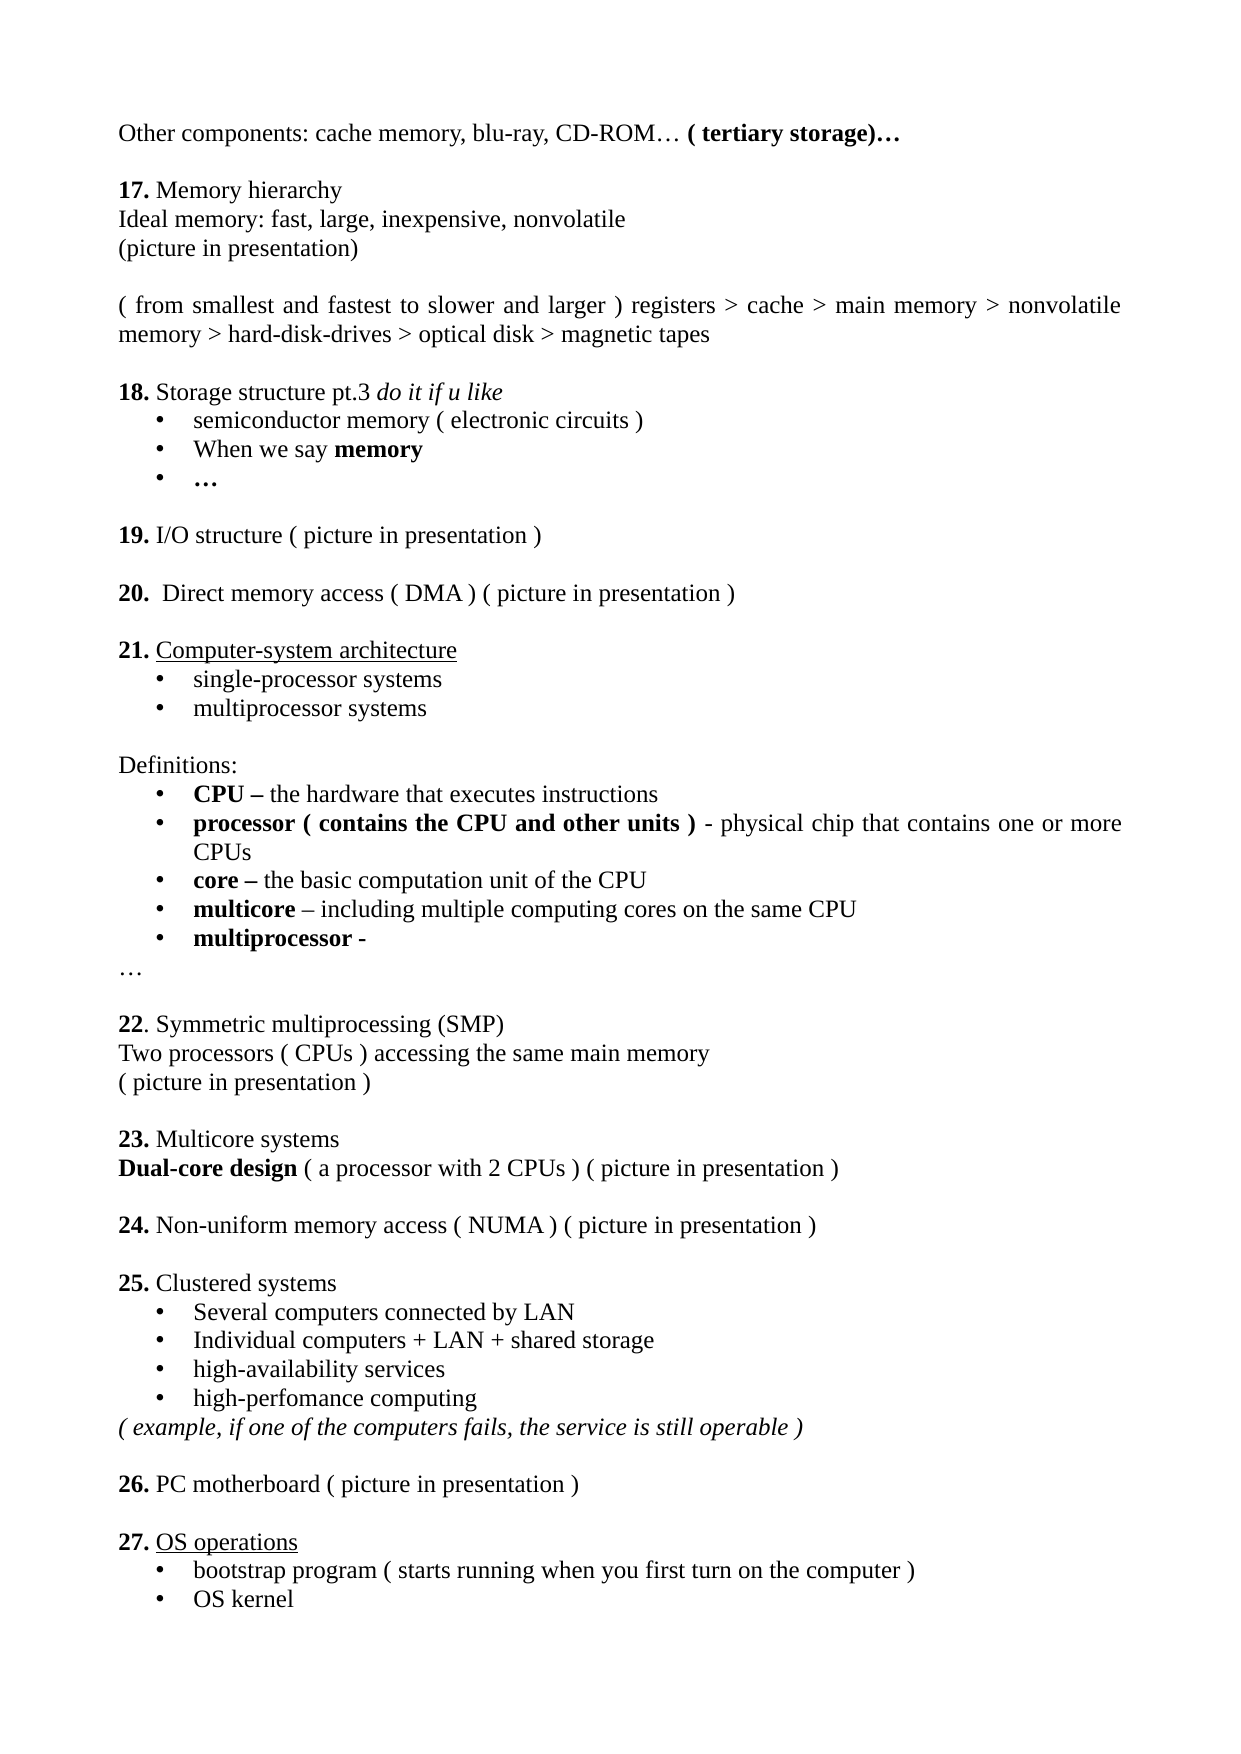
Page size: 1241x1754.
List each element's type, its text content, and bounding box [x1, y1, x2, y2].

list Several computers connected by LAN [156, 1297, 1122, 1326]
list bootstrap program ( starts running when you first turn on the computer ) [156, 1556, 1122, 1584]
text Dual-core design ( a processor with 2 CPUs ) ( picture in presentation ) [118, 1153, 1122, 1182]
text 26. PC motherboard ( picture in presentation ) [118, 1469, 1122, 1498]
text 20. Direct memory access ( DMA ) ( picture in presentation ) [118, 578, 1122, 607]
text 19. I/O structure ( picture in presentation ) [118, 521, 1122, 549]
text Ideal memory: fast, large, inexpensive, nonvolatile [118, 204, 1122, 233]
text 17. Memory hierarchy [118, 176, 1122, 204]
text Two processors ( CPUs ) accessing the same main memory [118, 1038, 1122, 1067]
text 22. Symmetric multiprocessing (SMP) [118, 1009, 1122, 1038]
text ( example, if one of the computers fails, the service is still operable ) [118, 1412, 1122, 1441]
text Other components: cache memory, blu-ray, CD-ROM… ( tertiary storage)… [118, 118, 1122, 147]
text ( picture in presentation ) [118, 1067, 1122, 1096]
text 21. Computer-system architecture [118, 636, 1122, 664]
list semiconductor memory ( electronic circuits ) [156, 406, 1122, 434]
text 23. Multicore systems [118, 1124, 1122, 1153]
text 24. Non-uniform memory access ( NUMA ) ( picture in presentation ) [118, 1211, 1122, 1239]
list processor ( contains the CPU and other units ) - physical chip that contains one or more CPUs [156, 808, 1122, 866]
list OS kernel [156, 1584, 1122, 1613]
list … [156, 463, 1122, 492]
list single-processor systems [156, 664, 1122, 693]
text 18. Storage structure pt.3 do it if u like [118, 377, 1122, 406]
text 25. Clustered systems [118, 1268, 1122, 1297]
text Definitions: [118, 751, 1122, 779]
list multicore – including multiple computing cores on the same CPU [156, 894, 1122, 923]
list When we say memory [156, 434, 1122, 463]
list CPU – the hardware that executes instructions [156, 779, 1122, 808]
list high-perfomance computing [156, 1383, 1122, 1412]
list high-availability services [156, 1354, 1122, 1383]
text (picture in presentation) [118, 233, 1122, 262]
list multiprocessor systems [156, 693, 1122, 722]
list multiprocessor - [156, 923, 1122, 952]
text ( from smallest and fastest to slower and larger ) registers > cache > main memory > nonvolatile memory > hard-disk-drives > optical disk > magnetic tapes [118, 291, 1122, 348]
text 27. OS operations [118, 1527, 1122, 1556]
list core – the basic computation unit of the CPU [156, 866, 1122, 894]
text … [118, 952, 1122, 981]
list Individual computers + LAN + shared storage [156, 1326, 1122, 1354]
